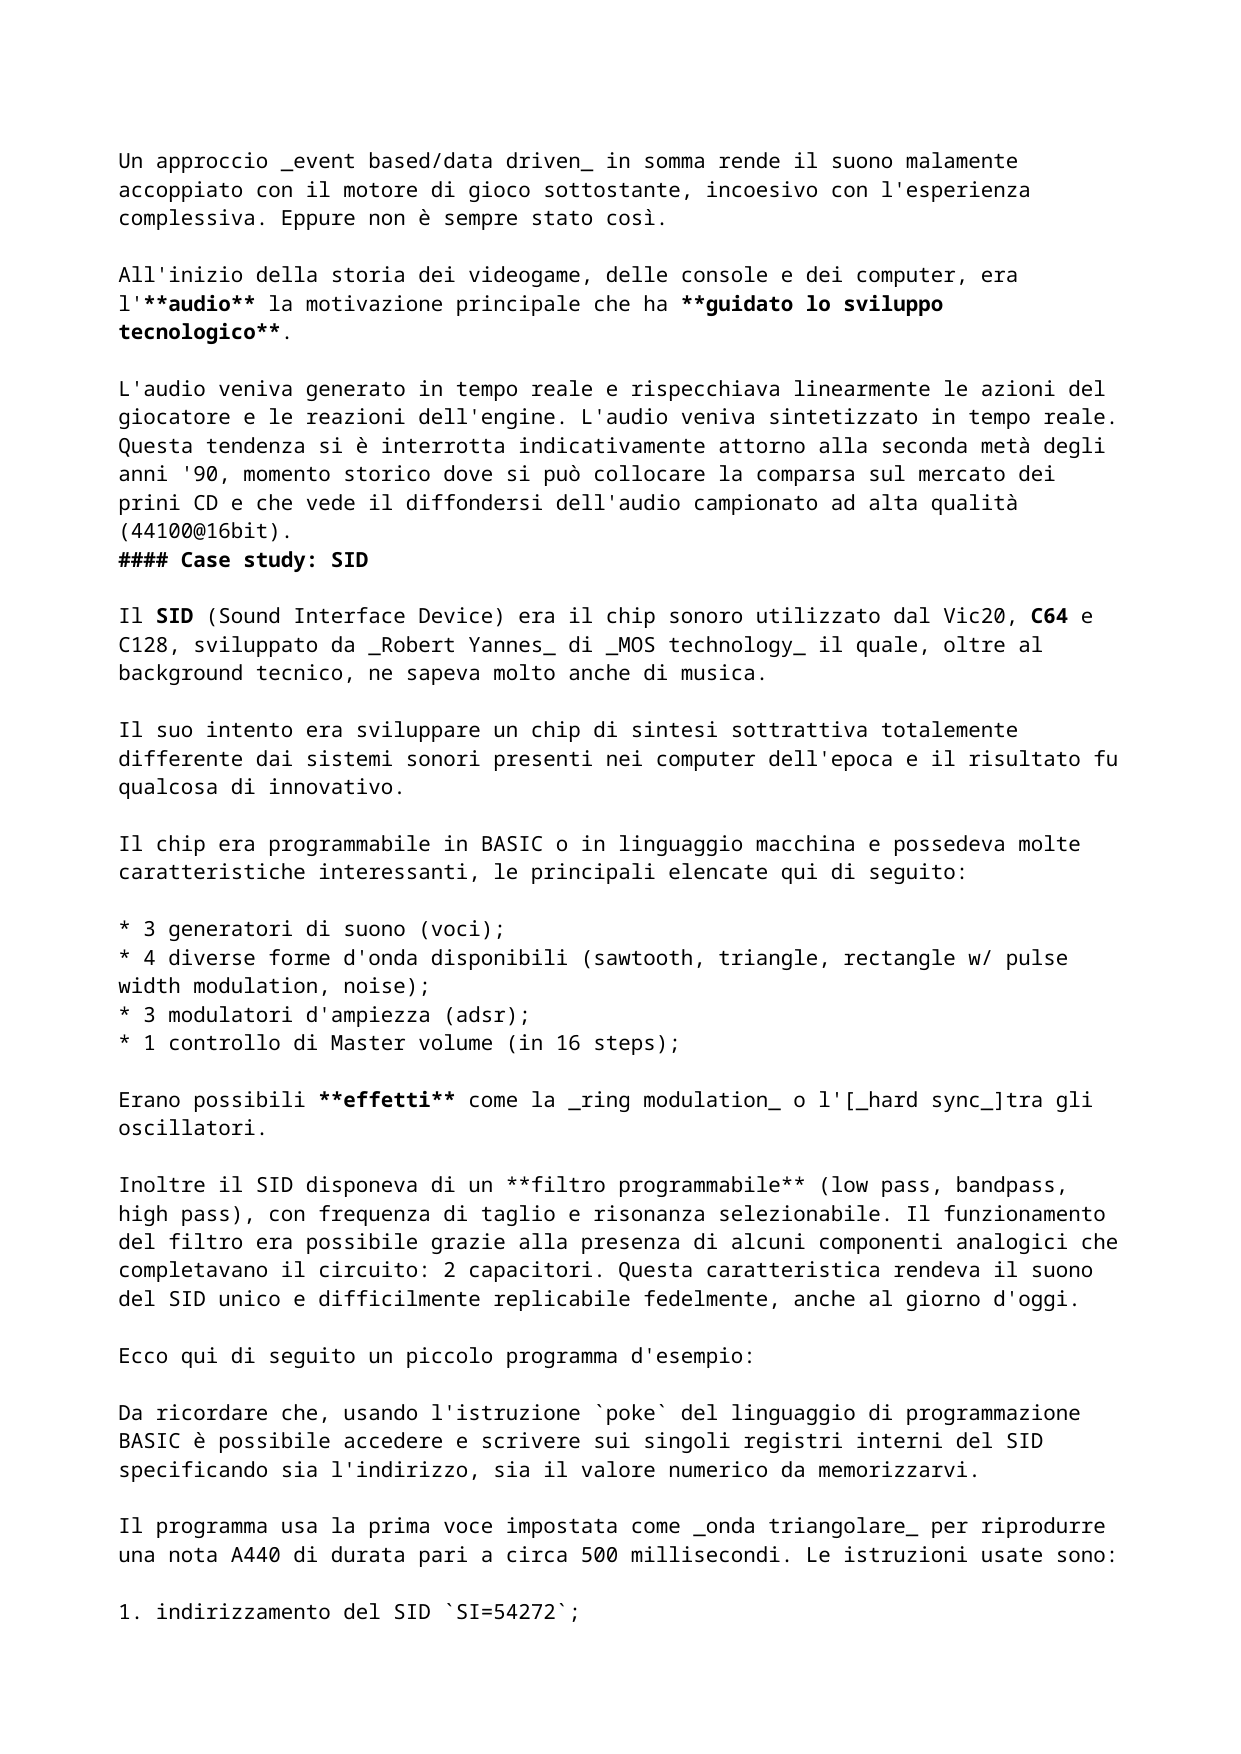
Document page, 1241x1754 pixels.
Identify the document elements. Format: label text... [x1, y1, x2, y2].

text * 3 generatori di suono (voci); [118, 914, 1122, 943]
text L'audio veniva generato in tempo reale e rispecchiava linearmente le azioni del giocatore e le reazioni dell'engine. L'audio veniva sintetizzato in tempo reale. Questa tendenza si è interrotta indicativamente attorno alla seconda metà degli anni '90, momento storico dove si può collocare la comparsa sul mercato dei prini CD e che vede il diffondersi dell'audio campionato ad alta qualità (44100@16bit). [118, 374, 1122, 545]
text Il programma usa la prima voce impostata come _onda triangolare_ per riprodurre una nota A440 di durata pari a circa 500 millisecondi. Le istruzioni usate sono: [118, 1512, 1122, 1568]
text * 4 diverse forme d'onda disponibili (sawtooth, triangle, rectangle w/ pulse width modulation, noise); [118, 943, 1122, 1000]
text * 1 controllo di Master volume (in 16 steps); [118, 1028, 1122, 1057]
text Ecco qui di seguito un piccolo programma d'esempio: [118, 1341, 1122, 1369]
text #### Case study: SID [118, 545, 1122, 573]
text 1. indirizzamento del SID `SI=54272`; [118, 1597, 1122, 1625]
text Da ricordare che, usando l'istruzione `poke` del linguaggio di programmazione BASIC è possibile accedere e scrivere sui singoli registri interni del SID specificando sia l'indirizzo, sia il valore numerico da memorizzarvi. [118, 1398, 1122, 1483]
text All'inizio della storia dei videogame, delle console e dei computer, era l'**audio** la motivazione principale che ha **guidato lo sviluppo tecnologico**. [118, 260, 1122, 346]
text Inoltre il SID disponeva di un **filtro programmabile** (low pass, bandpass, high pass), con frequenza di taglio e risonanza selezionabile. Il funzionamento del filtro era possibile grazie alla presenza di alcuni componenti analogici che completavano il circuito: 2 capacitori. Questa caratteristica rendeva il suono del SID unico e difficilmente replicabile fedelmente, anche al giorno d'oggi. [118, 1170, 1122, 1312]
text Il suo intento era sviluppare un chip di sintesi sottrattiva totalemente differente dai sistemi sonori presenti nei computer dell'epoca e il risultato fu qualcosa di innovativo. [118, 715, 1122, 801]
text * 3 modulatori d'ampiezza (adsr); [118, 1000, 1122, 1028]
text Erano possibili **effetti** come la _ring modulation_ o l'[_hard sync_]tra gli oscillatori. [118, 1085, 1122, 1142]
text Il chip era programmabile in BASIC o in linguaggio macchina e possedeva molte caratteristiche interessanti, le principali elencate qui di seguito: [118, 829, 1122, 886]
text Un approccio _event based/data driven_ in somma rende il suono malamente accoppiato con il motore di gioco sottostante, incoesivo con l'esperienza complessiva. Eppure non è sempre stato così. [118, 147, 1122, 232]
text Il SID (Sound Interface Device) era il chip sonoro utilizzato dal Vic20, C64 e C128, sviluppato da _Robert Yannes_ di _MOS technology_ il quale, oltre al background tecnico, ne sapeva molto anche di musica. [118, 602, 1122, 687]
